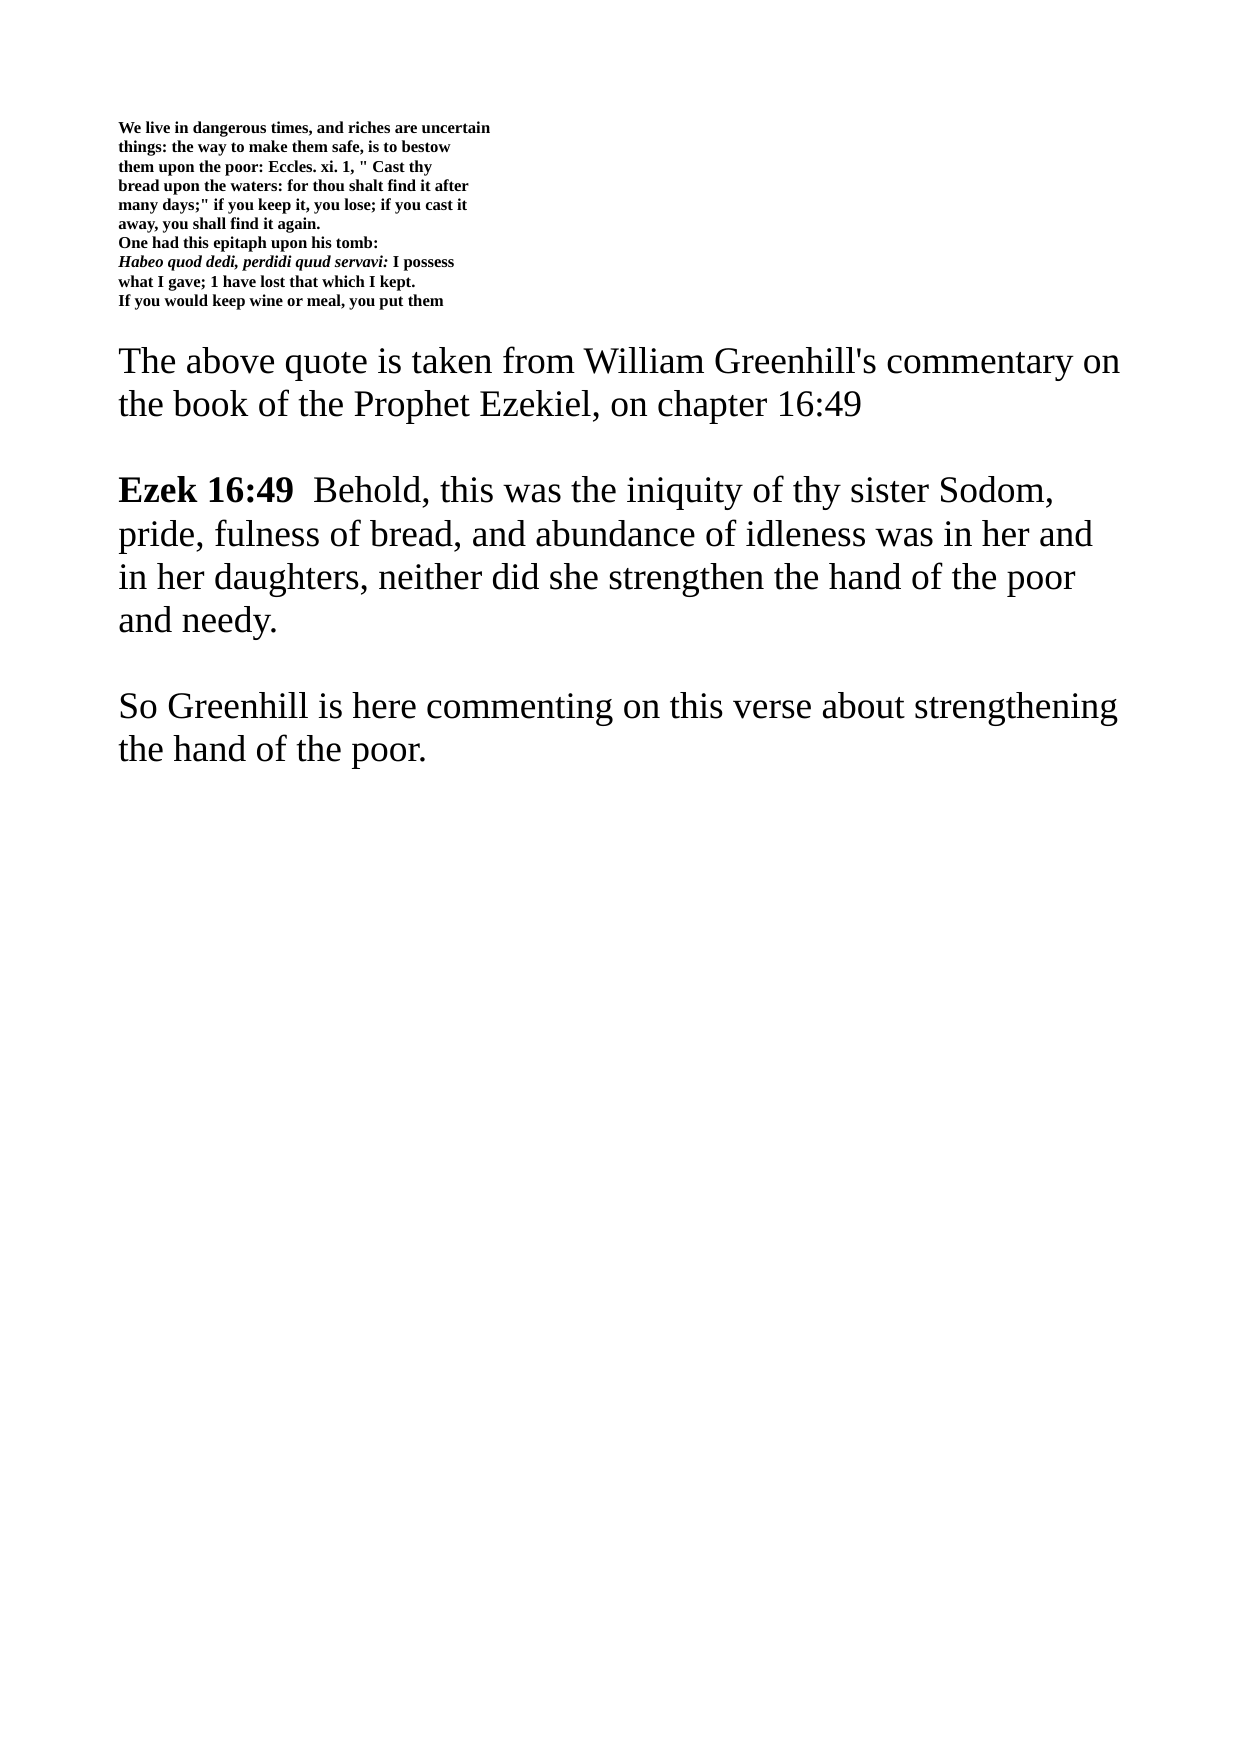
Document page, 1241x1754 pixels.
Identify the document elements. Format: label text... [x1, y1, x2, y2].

text The above quote is taken from William Greenhill's commentary on the book of the Prophet Ezekiel, on chapter 16:49 [118, 338, 1122, 425]
text many days;" if you keep it, you lose; if you cast it [118, 195, 1122, 214]
text We live in dangerous times, and riches are uncertain [118, 118, 1122, 137]
text Ezek 16:49 Behold, this was the iniquity of thy sister Sodom, pride, fulness of bread, and abundance of idleness was in her and in her daughters, neither did she strengthen the hand of the poor and needy. [118, 468, 1122, 640]
text away, you shall find it again. [118, 214, 1122, 233]
text One had this epitaph upon his tomb: [118, 233, 1122, 252]
text Habeo quod dedi, perdidi quud servavi: I possess [118, 252, 1122, 271]
text So Greenhill is here commenting on this verse about strengthening the hand of the poor. [118, 683, 1122, 770]
text them upon the poor: Eccles. xi. 1, " Cast thy [118, 156, 1122, 176]
text what I gave; 1 have lost that which I kept. [118, 271, 1122, 291]
text things: the way to make them safe, is to bestow [118, 137, 1122, 156]
text If you would keep wine or meal, you put them [118, 291, 1122, 310]
text bread upon the waters: for thou shalt find it after [118, 176, 1122, 195]
